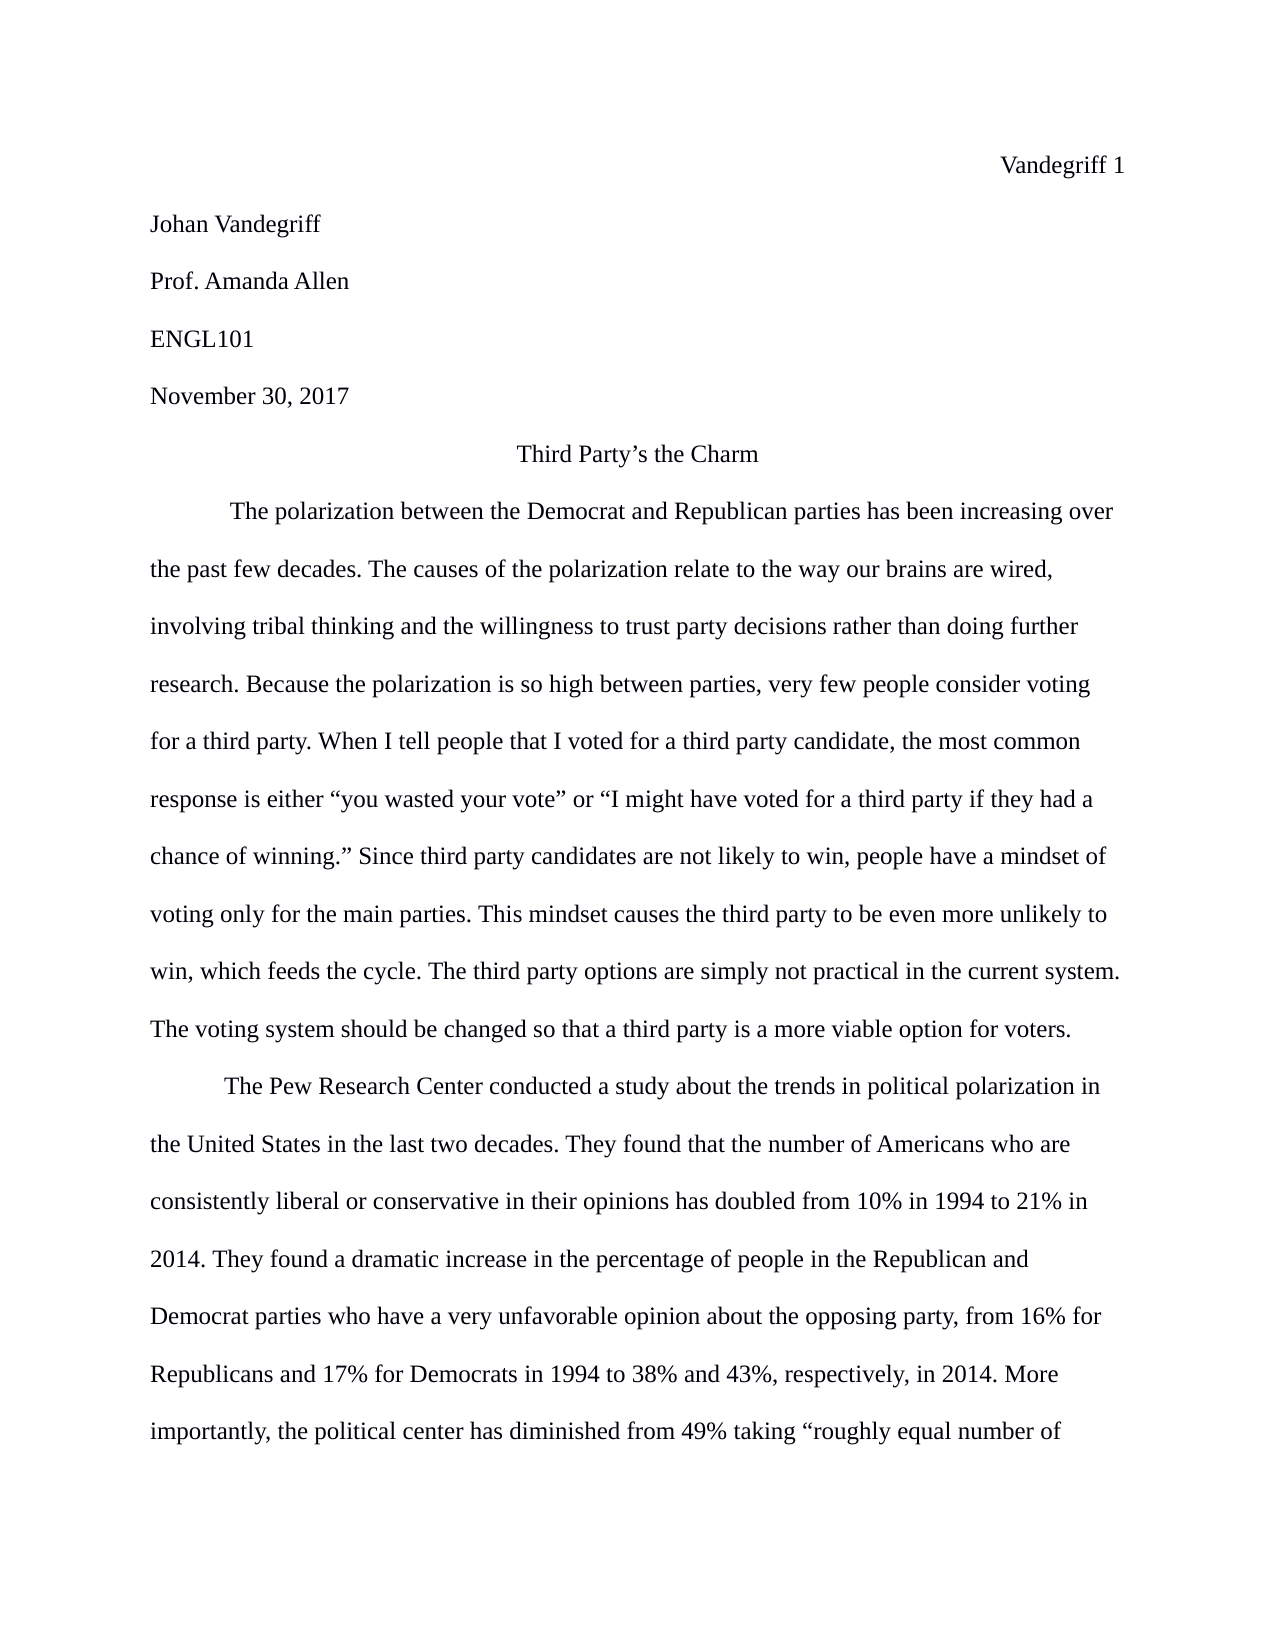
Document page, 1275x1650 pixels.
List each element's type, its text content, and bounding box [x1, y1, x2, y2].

text The polarization between the Democrat and Republican parties has been increasing over the past few decades. The causes of the polarization relate to the way our brains are wired, involving tribal thinking and the willingness to trust party decisions rather than doing further research. Because the polarization is so high between parties, very few people consider voting for a third party. When I tell people that I voted for a third party candidate, the most common response is either “you wasted your vote” or “I might have voted for a third party if they had a chance of winning.” Since third party candidates are not likely to win, people have a mindset of voting only for the main parties. This mindset causes the third party to be even more unlikely to win, which feeds the cycle. The third party options are simply not practical in the current system. The voting system should be changed so that a third party is a more viable option for voters. [150, 496, 1125, 1042]
text ENGL101 [150, 324, 1125, 352]
text Third Party’s the Charm [150, 439, 1125, 467]
text Prof. Amanda Allen [150, 266, 1125, 295]
text The Pew Research Center conducted a study about the trends in political polarization in the United States in the last two decades. They found that the number of Americans who are consistently liberal or conservative in their opinions has doubled from 10% in 1994 to 21% in 2014. They found a dramatic increase in the percentage of people in the Republican and Democrat parties who have a very unfavorable opinion about the opposing party, from 16% for Republicans and 17% for Democrats in 1994 to 38% and 43%, respectively, in 2014. More importantly, the political center has diminished from 49% taking “roughly equal number of [150, 1071, 1125, 1445]
text November 30, 2017 [150, 381, 1125, 410]
text Johan Vandegriff [150, 209, 1125, 237]
